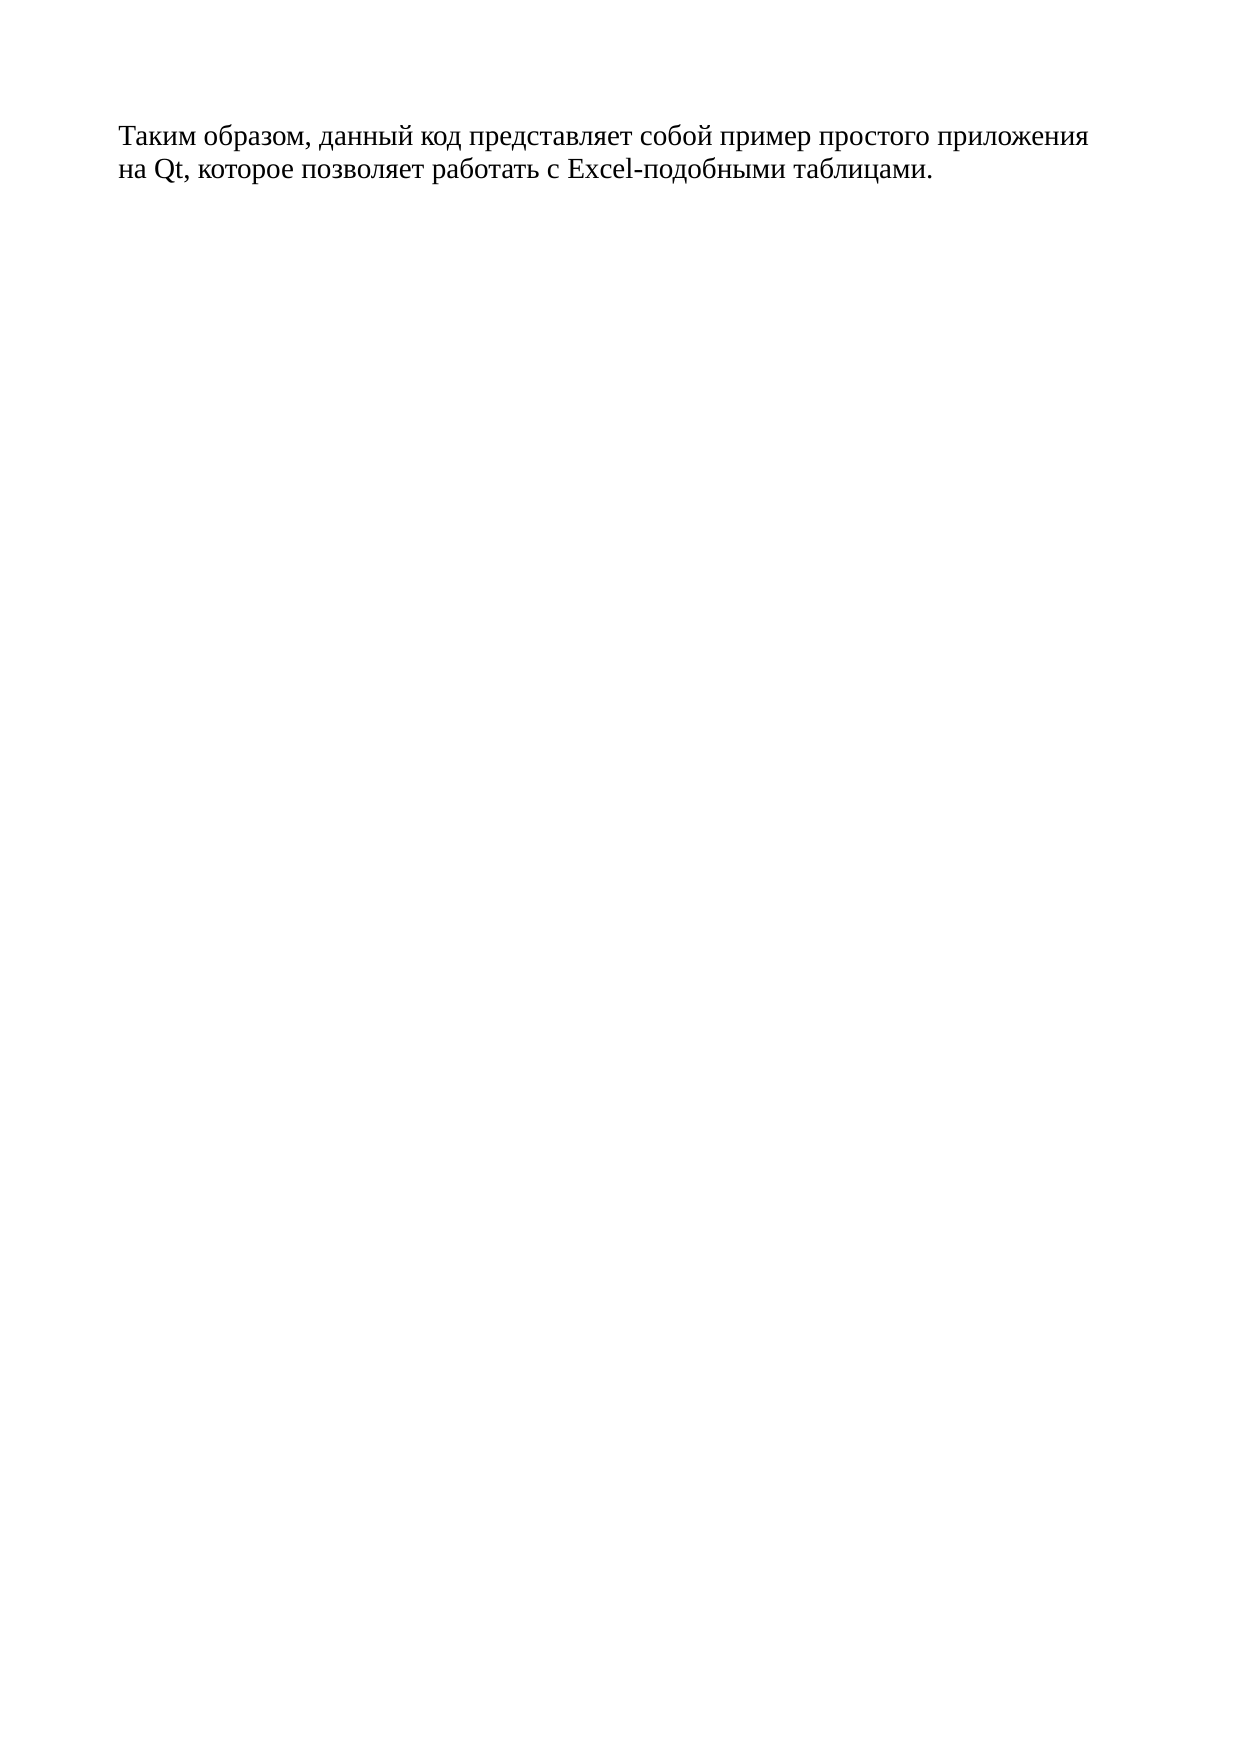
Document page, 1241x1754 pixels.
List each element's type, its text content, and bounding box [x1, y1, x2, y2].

text Таким образом, данный код представляет собой пример простого приложения на Qt, которое позволяет работать с Excel-подобными таблицами. [118, 118, 1122, 185]
